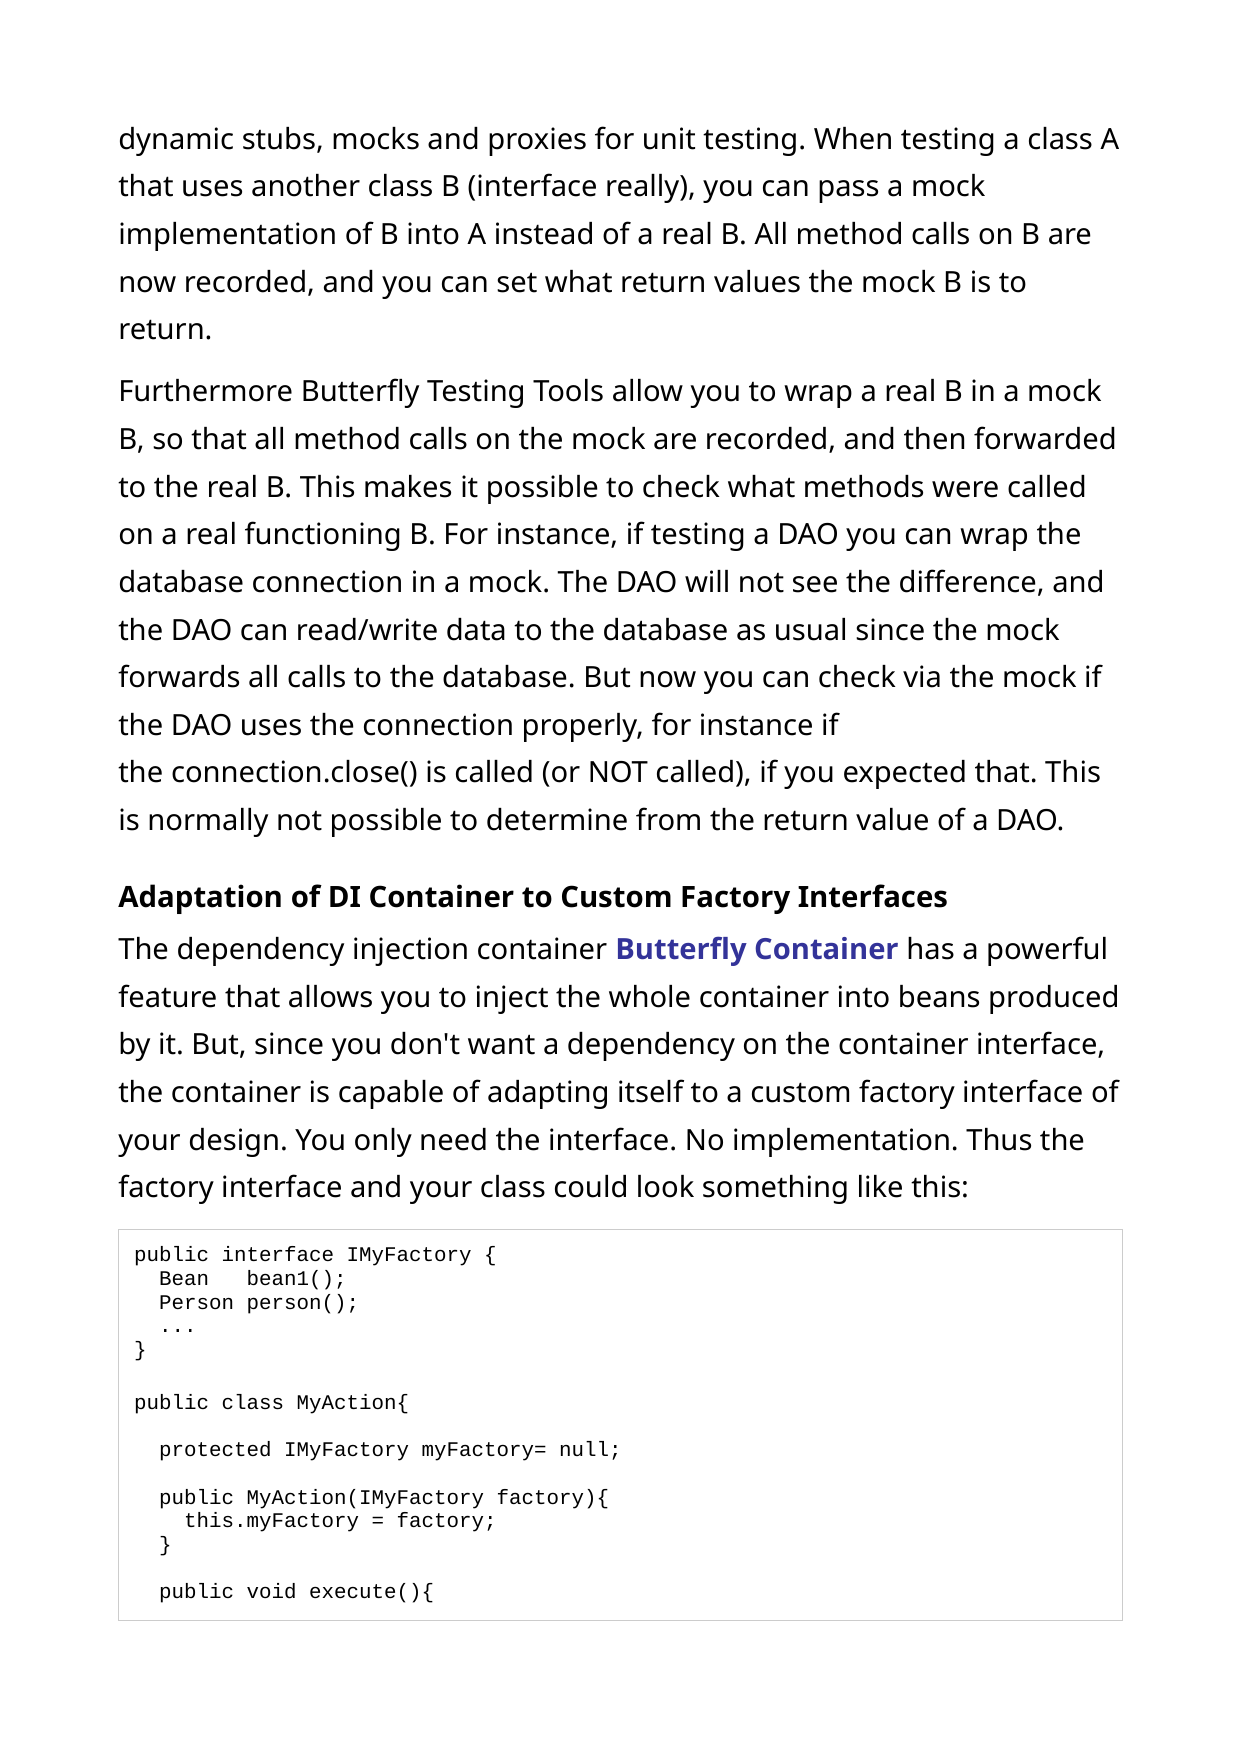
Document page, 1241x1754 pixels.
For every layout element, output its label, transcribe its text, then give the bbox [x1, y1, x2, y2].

text this.myFactory = factory; [119, 1494, 1122, 1518]
text The dependency injection container Butterfly Container has a powerful feature that allows you to inject the whole container into beans produced by it. But, since you don't want a dependency on the container interface, the container is capable of adapting itself to a custom factory interface of your design. You only need the interface. No implementation. Thus the factory interface and your class could look something like this: [118, 928, 1122, 1206]
text ... [119, 1299, 1122, 1323]
text Furthermore Butterfly Testing Tools allow you to wrap a real B in a mock B, so that all method calls on the mock are recorded, and then forwarded to the real B. This makes it possible to check what methods were called on a real functioning B. For instance, if testing a DAO you can wrap the database connection in a mock. The DAO will not see the difference, and the DAO can read/write data to the database as usual since the mock forwards all calls to the database. But now you can check via the mock if the DAO uses the connection properly, for instance if the connection.close() is called (or NOT called), if you expected that. This is normally not possible to determine from the return value of a DAO. [118, 371, 1122, 839]
text Person person(); [119, 1276, 1122, 1299]
text public void execute(){ [119, 1566, 1122, 1620]
text } [119, 1518, 1122, 1558]
subtitle Adaptation of DI Container to Custom Factory Interfaces [118, 876, 1122, 916]
text Bean bean1(); [119, 1252, 1122, 1276]
text dynamic stubs, mocks and proxies for unit testing. When testing a class A that uses another class B (interface really), you can pass a mock implementation of B into A instead of a real B. All method calls on B are now recorded, and you can set what return values the mock B is to return. [118, 118, 1122, 348]
text } [119, 1323, 1122, 1363]
text protected IMyFactory myFactory= null; [119, 1424, 1122, 1463]
text public interface IMyFactory { [119, 1230, 1122, 1252]
text public class MyAction{ [119, 1376, 1122, 1416]
text public MyAction(IMyFactory factory){ [119, 1471, 1122, 1494]
